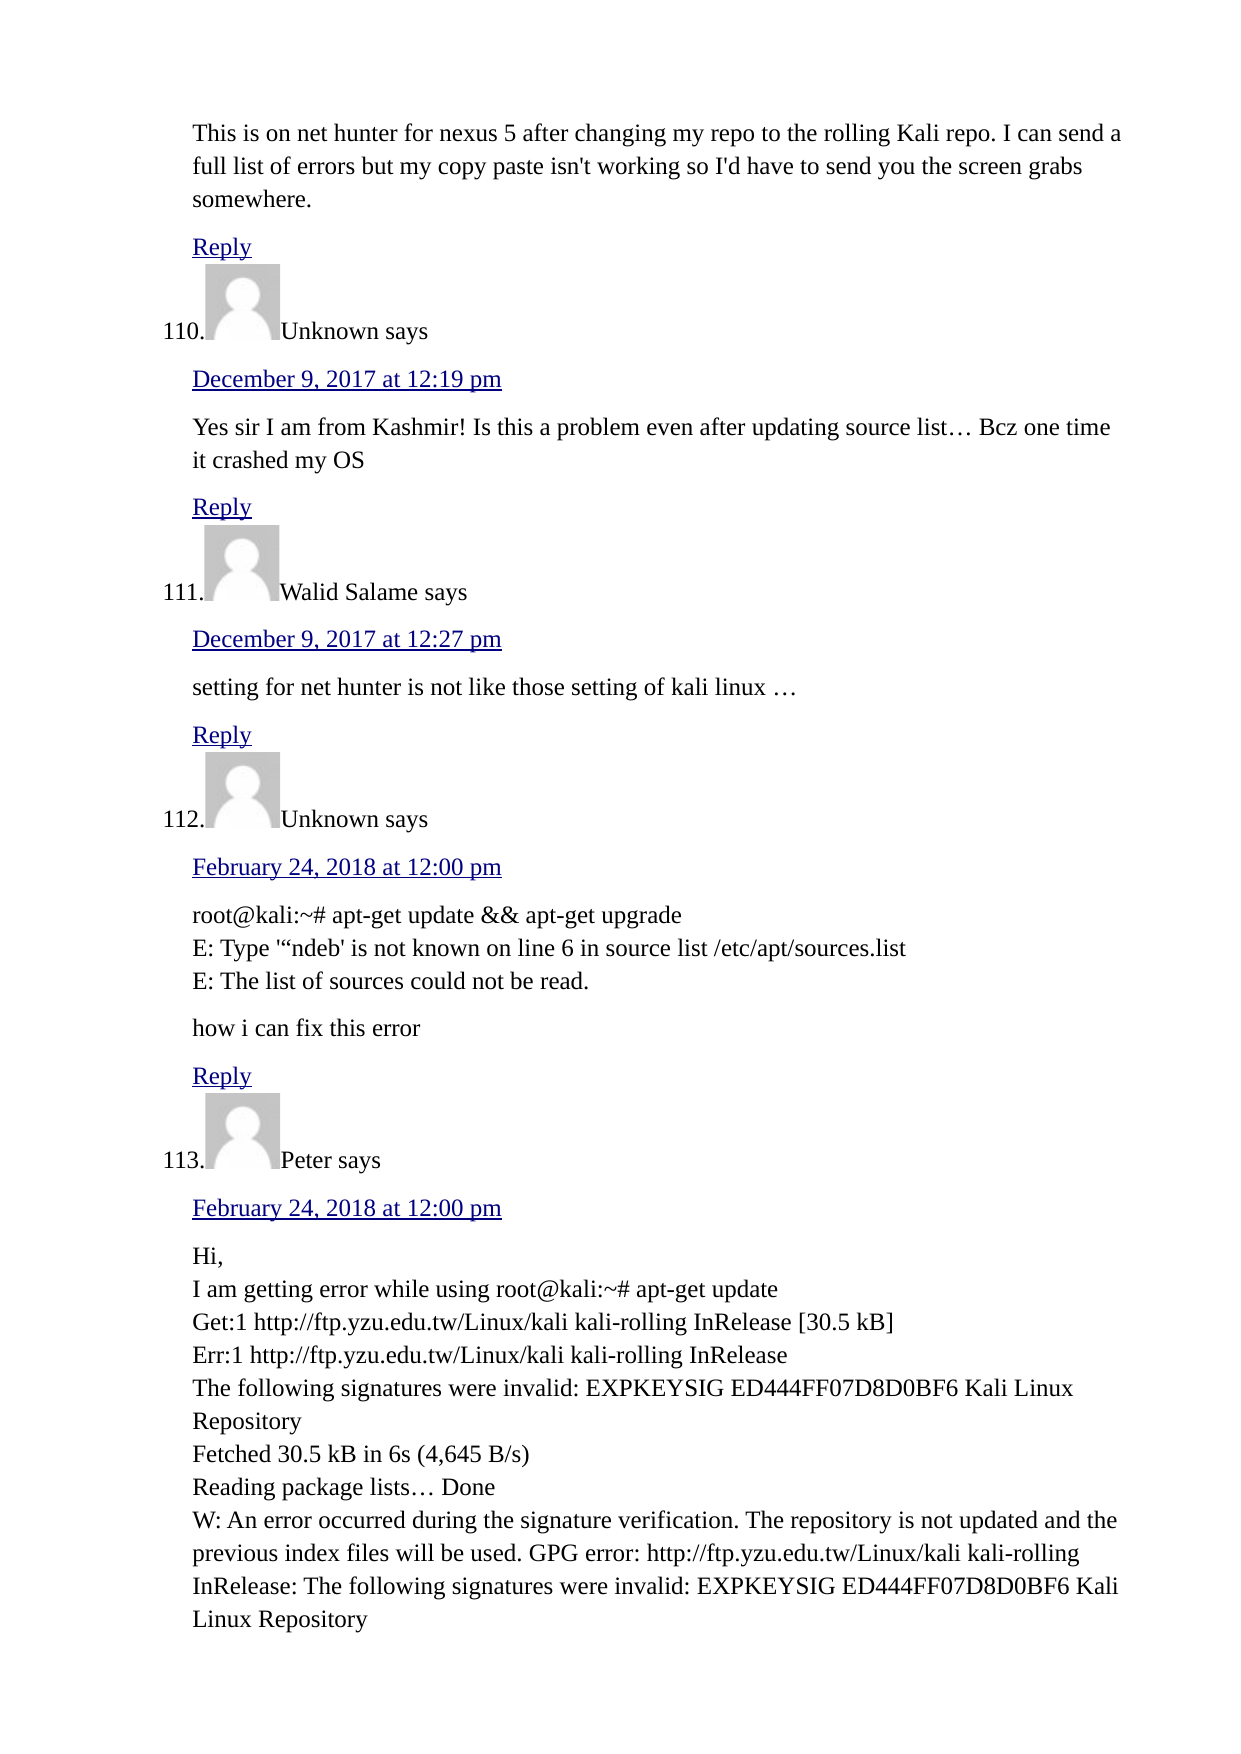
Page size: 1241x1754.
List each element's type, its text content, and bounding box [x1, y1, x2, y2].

list December 9, 2017 at 12:27 pm [162, 624, 1122, 653]
list Reply [162, 492, 1122, 521]
list Reply [162, 1061, 1122, 1090]
list Peter says [162, 1094, 1122, 1174]
picture [205, 264, 281, 340]
list February 24, 2018 at 12:00 pm [162, 1193, 1122, 1222]
list Yes sir I am from Kashmir! Is this a problem even after updating source list… Bcz one time it crashed my OS [162, 412, 1122, 473]
list Unknown says [162, 753, 1122, 833]
picture [205, 1093, 281, 1169]
list February 24, 2018 at 12:00 pm [162, 852, 1122, 881]
list setting for net hunter is not like those setting of kali linux … [162, 672, 1122, 701]
list Reply [162, 720, 1122, 748]
list how i can fix this error [162, 1013, 1122, 1042]
list Hi, I am getting error while using root@kali:~# apt-get update Get:1 http://ftp.yzu.edu.tw/Linux/kali kali-rolling InRelease [30.5 kB] Err:1 http://ftp.yzu.edu.tw/Linux/kali kali-rolling InRelease The following signatures were invalid: EXPKEYSIG ED444FF07D8D0BF6 Kali Linux Repository Fetched 30.5 kB in 6s (4,645 B/s) Reading package lists… Done W: An error occurred during the signature verification. The repository is not updated and the previous index files will be used. GPG error: http://ftp.yzu.edu.tw/Linux/kali kali-rolling InRelease: The following signatures were invalid: EXPKEYSIG ED444FF07D8D0BF6 Kali Linux Repository [162, 1241, 1122, 1633]
list Unknown says [162, 265, 1122, 345]
list Walid Salame says [162, 525, 1122, 606]
picture [205, 752, 281, 828]
list This is on net hunter for nexus 5 after changing my repo to the rolling Kali repo. I can send a full list of errors but my copy paste isn't working so I'd have to send you the screen grabs somewhere. [162, 118, 1122, 213]
list December 9, 2017 at 12:19 pm [162, 364, 1122, 393]
list root@kali:~# apt-get update && apt-get upgrade E: Type '“ndeb' is not known on line 6 in source list /etc/apt/sources.list E: The list of sources could not be read. [162, 900, 1122, 994]
list Reply [162, 232, 1122, 261]
picture [204, 525, 280, 601]
